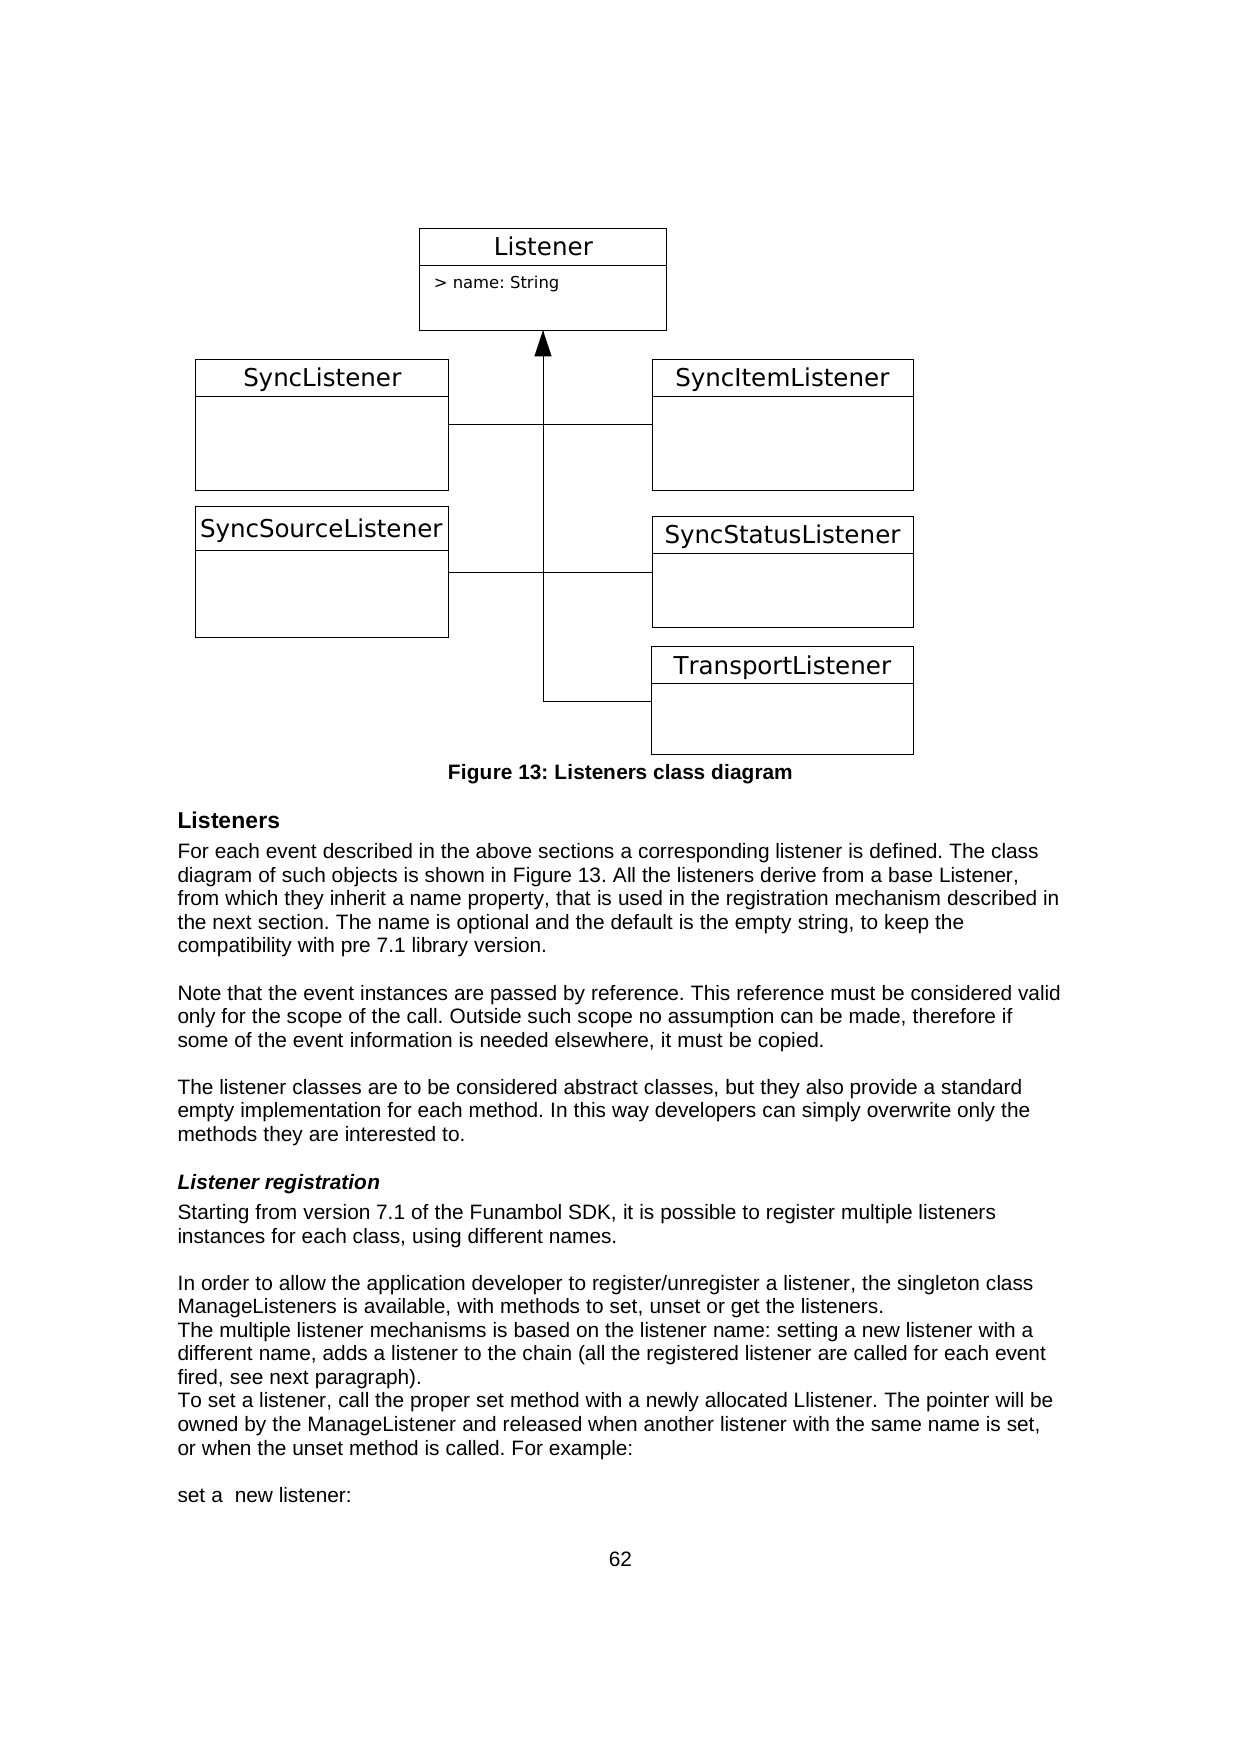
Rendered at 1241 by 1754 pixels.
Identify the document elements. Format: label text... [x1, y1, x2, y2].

text The multiple listener mechanisms is based on the listener name: setting a new listener with a different name, adds a listener to the chain (all the registered listener are called for each event fired, see next paragraph). [177, 1318, 1063, 1389]
text For each event described in the above sections a corresponding listener is defined. The class diagram of such objects is shown in Figure 13. All the listeners derive from a base Listener, from which they inherit a name property, that is used in the registration mechanism described in the next section. The name is optional and the default is the empty string, to keep the compatibility with pre 7.1 library version. [177, 840, 1063, 957]
subtitle Listeners [177, 784, 1063, 833]
text The listener classes are to be considered abstract classes, but they also provide a standard empty implementation for each method. In this way developers can simply overwrite only the methods they are interested to. [177, 1075, 1063, 1146]
text Note that the event instances are passed by reference. This reference must be considered valid only for the scope of the call. Outside such scope no assumption can be made, therefore if some of the event information is needed elsewhere, it must be copied. [177, 981, 1063, 1052]
text Starting from version 7.1 of the Funambol SDK, it is possible to register multiple listeners instances for each class, using different names. [177, 1201, 1063, 1248]
subtitle Listener registration [177, 1171, 1063, 1194]
text In order to allow the application developer to register/unregister a listener, the singleton class ManageListeners is available, with methods to set, unset or get the listeners. [177, 1271, 1063, 1318]
text Figure 13: Listeners class diagram [177, 203, 1063, 784]
text To set a listener, call the proper set method with a newly allocated Llistener. The pointer will be owned by the ManageListener and released when another listener with the same name is set, or when the unset method is called. For example: [177, 1389, 1063, 1459]
text set a new listener: [177, 1483, 1063, 1507]
subtitle [177, 177, 1063, 203]
